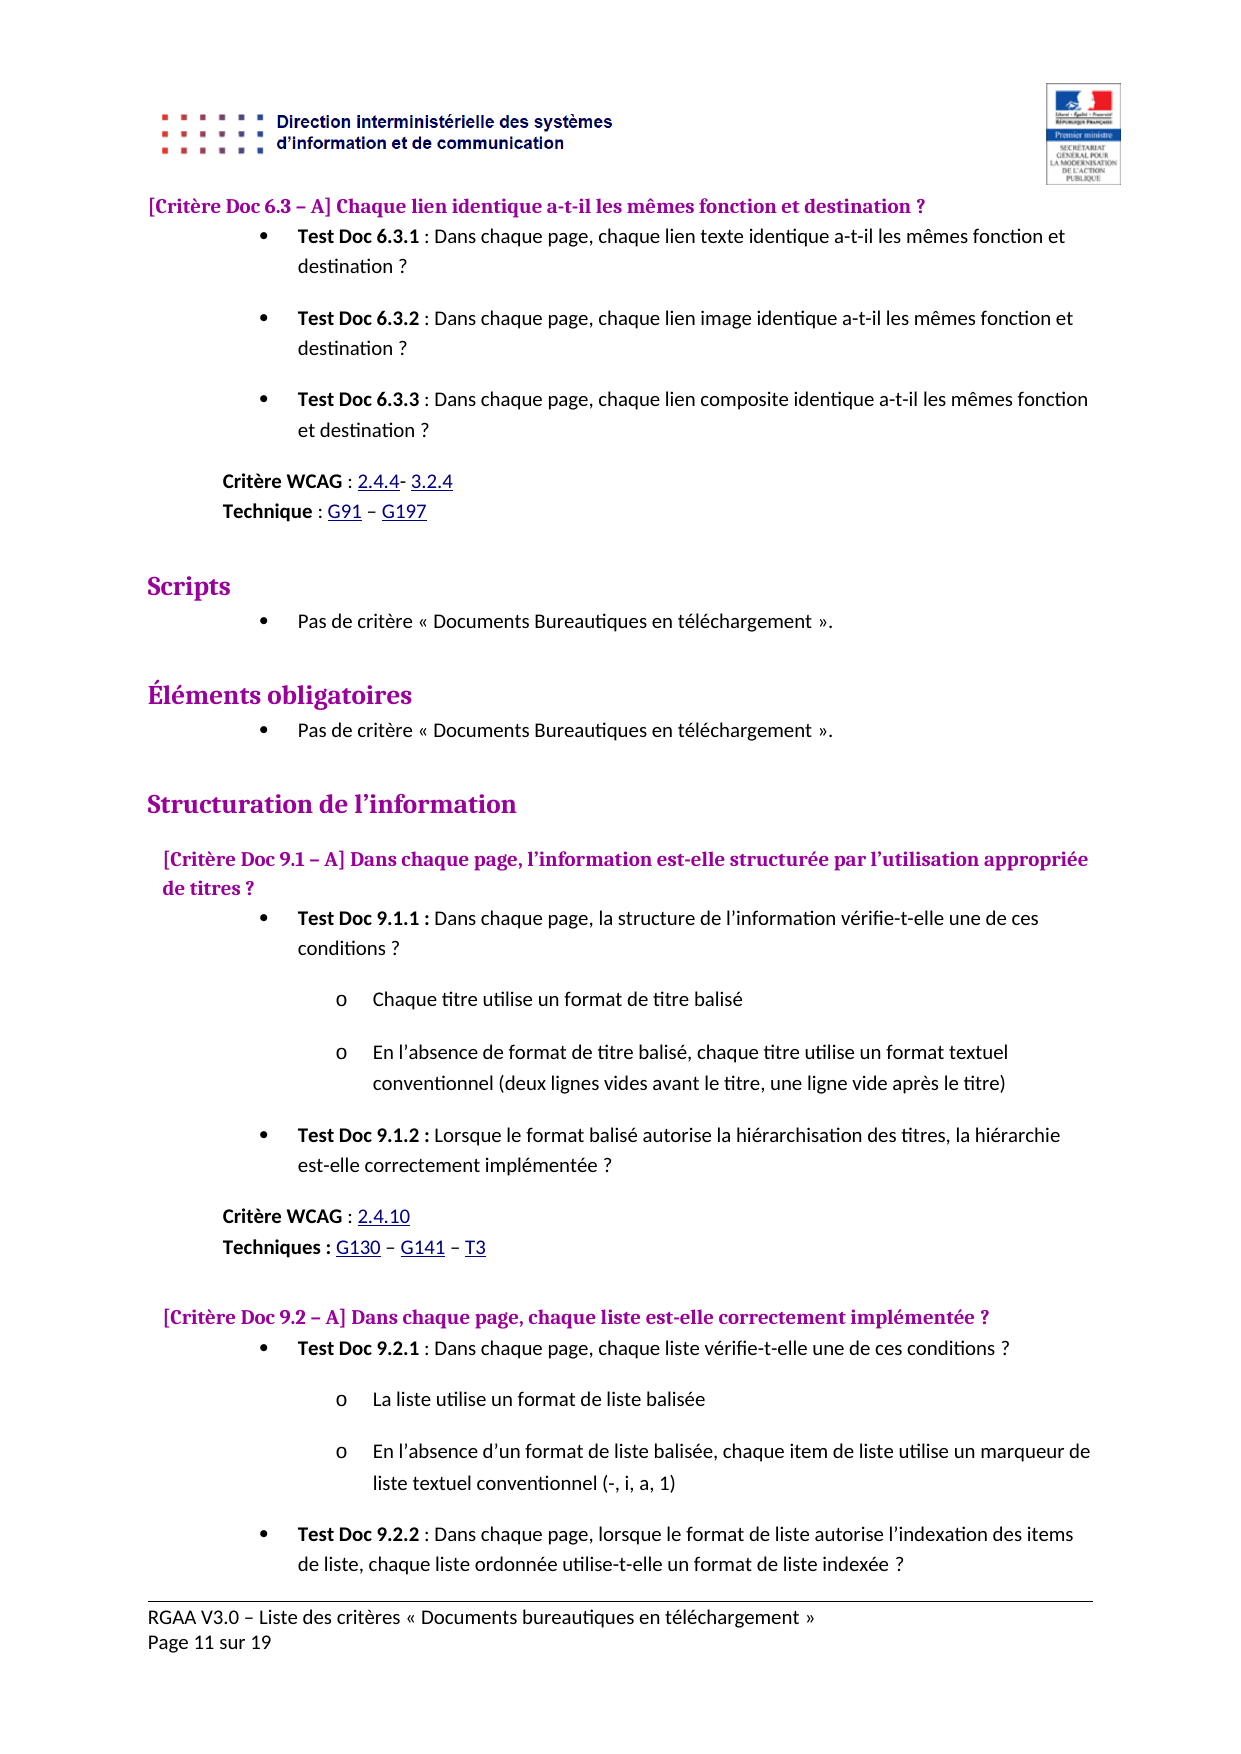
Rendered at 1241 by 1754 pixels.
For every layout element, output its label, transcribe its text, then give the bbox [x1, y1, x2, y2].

list Test Doc 9.2.1 : Dans chaque page, chaque liste vérifie-t-elle une de ces conditions ? [260, 1335, 1093, 1360]
list Test Doc 9.1.1 : Dans chaque page, la structure de l’information vérifie-t-elle une de ces conditions ? [260, 905, 1093, 961]
list Critère WCAG : 2.4.4- 3.2.4 Technique : G91 – G197 [223, 468, 1093, 524]
picture [147, 73, 1129, 195]
subtitle [Critère Doc 6.3 – A] Chaque lien identique a-t-il les mêmes fonction et destination ? [148, 195, 1093, 218]
subtitle [Critère Doc 9.1 – A] Dans chaque page, l’information est-elle structurée par l’utilisation appropriée de titres ? [162, 847, 1093, 900]
list Test Doc 9.2.2 : Dans chaque page, lorsque le format de liste autorise l’indexation des items de liste, chaque liste ordonnée utilise-t-elle un format de liste indexée ? [260, 1521, 1093, 1577]
list Test Doc 6.3.2 : Dans chaque page, chaque lien image identique a-t-il les mêmes fonction et destination ? [260, 305, 1093, 361]
list Critère WCAG : 2.4.10 Techniques : G130 – G141 – T3 [223, 1203, 1093, 1259]
subtitle Scripts [148, 571, 1093, 602]
list Test Doc 6.3.3 : Dans chaque page, chaque lien composite identique a-t-il les mêmes fonction et destination ? [260, 386, 1093, 442]
list Chaque titre utilise un format de titre balisé [335, 987, 1093, 1013]
list Pas de critère « Documents Bureautiques en téléchargement ». [260, 717, 1093, 743]
subtitle [Critère Doc 9.2 – A] Dans chaque page, chaque liste est-elle correctement implémentée ? [162, 1306, 1093, 1330]
list La liste utilise un format de liste balisée [335, 1386, 1093, 1412]
list Test Doc 6.3.1 : Dans chaque page, chaque lien texte identique a-t-il les mêmes fonction et destination ? [260, 223, 1093, 279]
list Pas de critère « Documents Bureautiques en téléchargement ». [260, 608, 1093, 633]
list Test Doc 9.1.2 : Lorsque le format balisé autorise la hiérarchisation des titres, la hiérarchie est-elle correctement implémentée ? [260, 1122, 1093, 1178]
list En l’absence de format de titre balisé, chaque titre utilise un format textuel conventionnel (deux lignes vides avant le titre, une ligne vide après le titre) [335, 1039, 1093, 1096]
subtitle Éléments obligatoires [148, 680, 1093, 711]
subtitle Structuration de l’information [148, 789, 1093, 820]
list En l’absence d’un format de liste balisée, chaque item de liste utilise un marqueur de liste textuel conventionnel (-, i, a, 1) [335, 1438, 1093, 1495]
